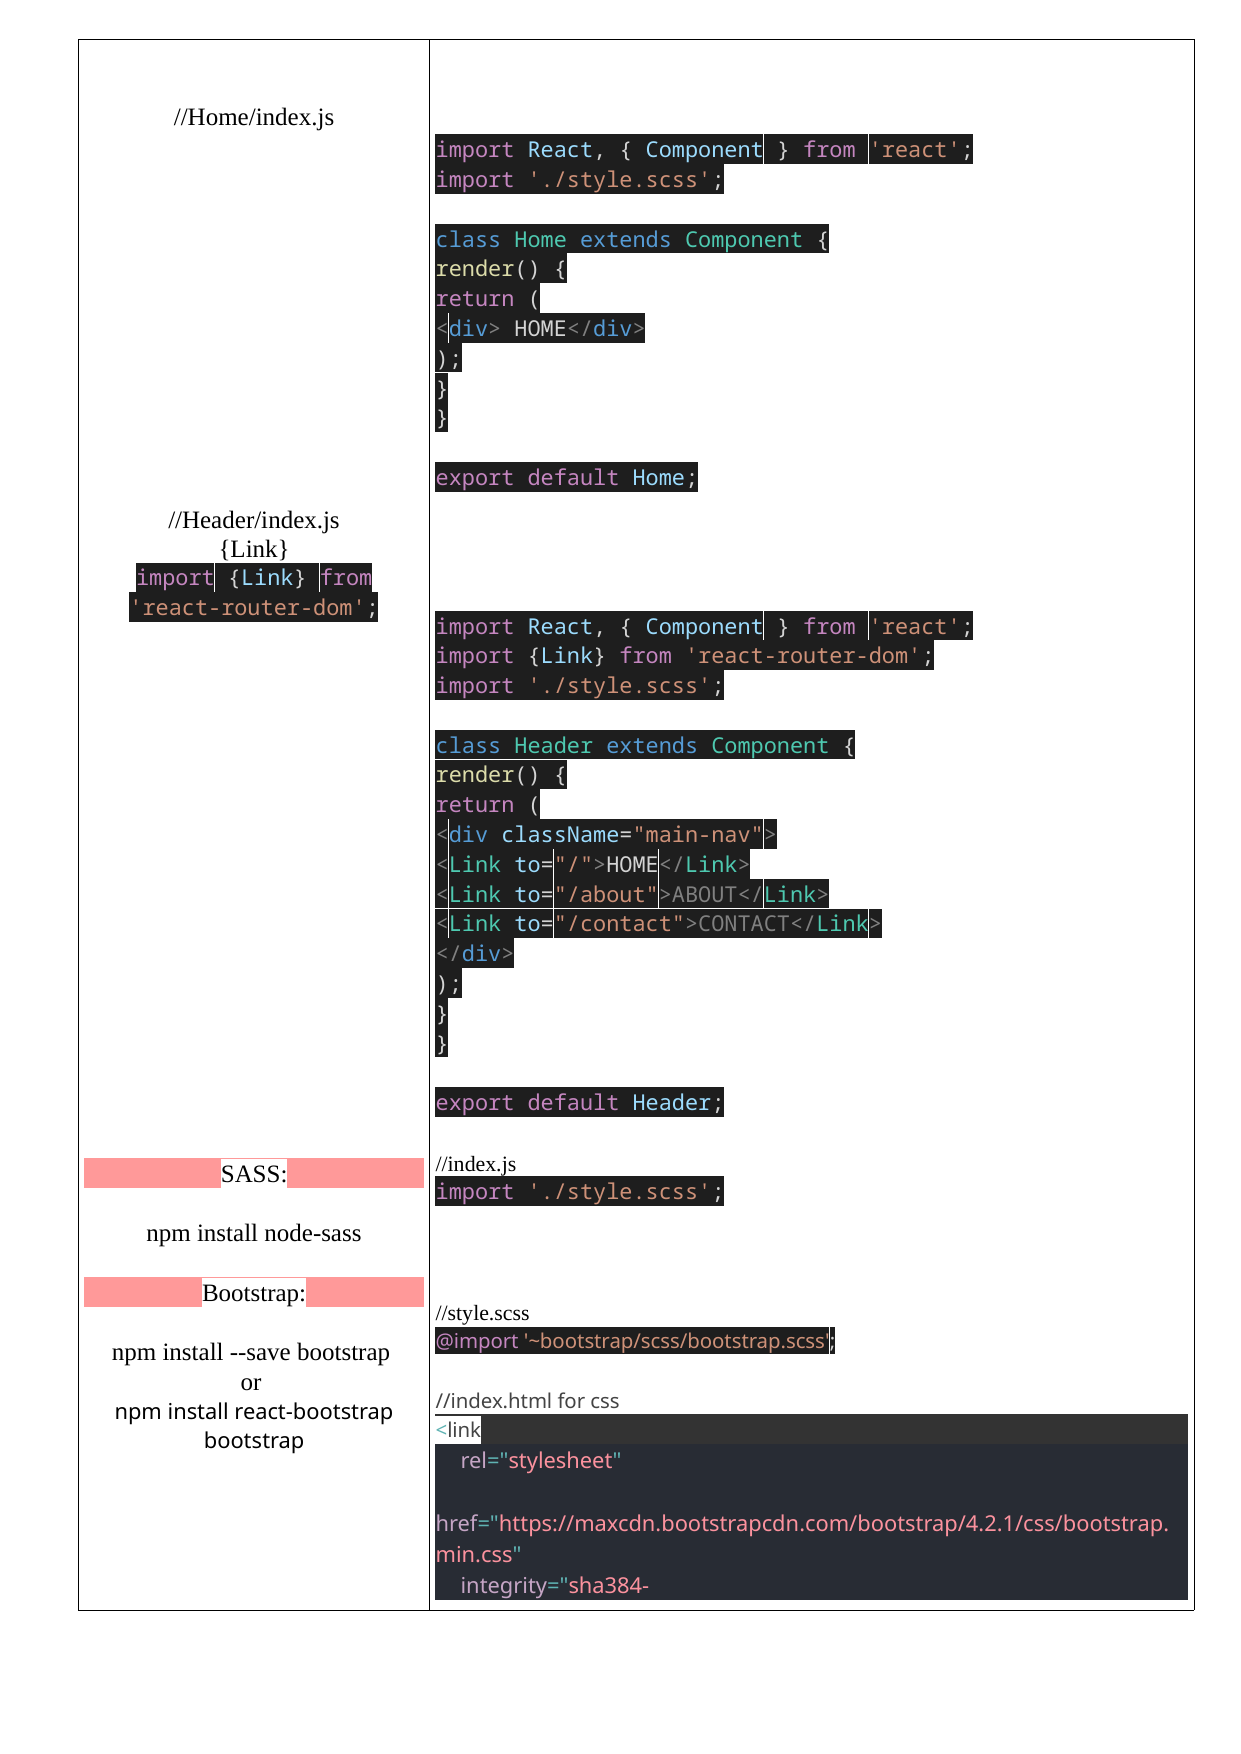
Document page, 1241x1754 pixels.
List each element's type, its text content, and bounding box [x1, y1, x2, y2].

table_header //Home/index.js //Header/index.js {Link} import {Link} from 'react-router-dom'; SASS: npm install node-sass Bootstrap: npm install --save bootstrap or npm install react-bootstrap bootstrap [79, 40, 429, 1609]
table_header import React, { Component } from 'react'; import './style.scss'; class Home extends Component { render() { return ( <div> HOME</div> ); } } export default Home; import React, { Component } from 'react'; import {Link} from 'react-router-dom'; import './style.scss'; class Header extends Component { render() { return ( <div className="main-nav"> <Link to="/">HOME</Link> <Link to="/about">ABOUT</Link> <Link to="/contact">CONTACT</Link> </div> ); } } export default Header; //index.js import './style.scss'; //style.scss @import '~bootstrap/scss/bootstrap.scss'; //index.html for css <link rel="stylesheet" href="https://maxcdn.bootstrapcdn.com/bootstrap/4.2.1/css/bootstrap.min.css" integrity="sha384- [430, 40, 1194, 1609]
